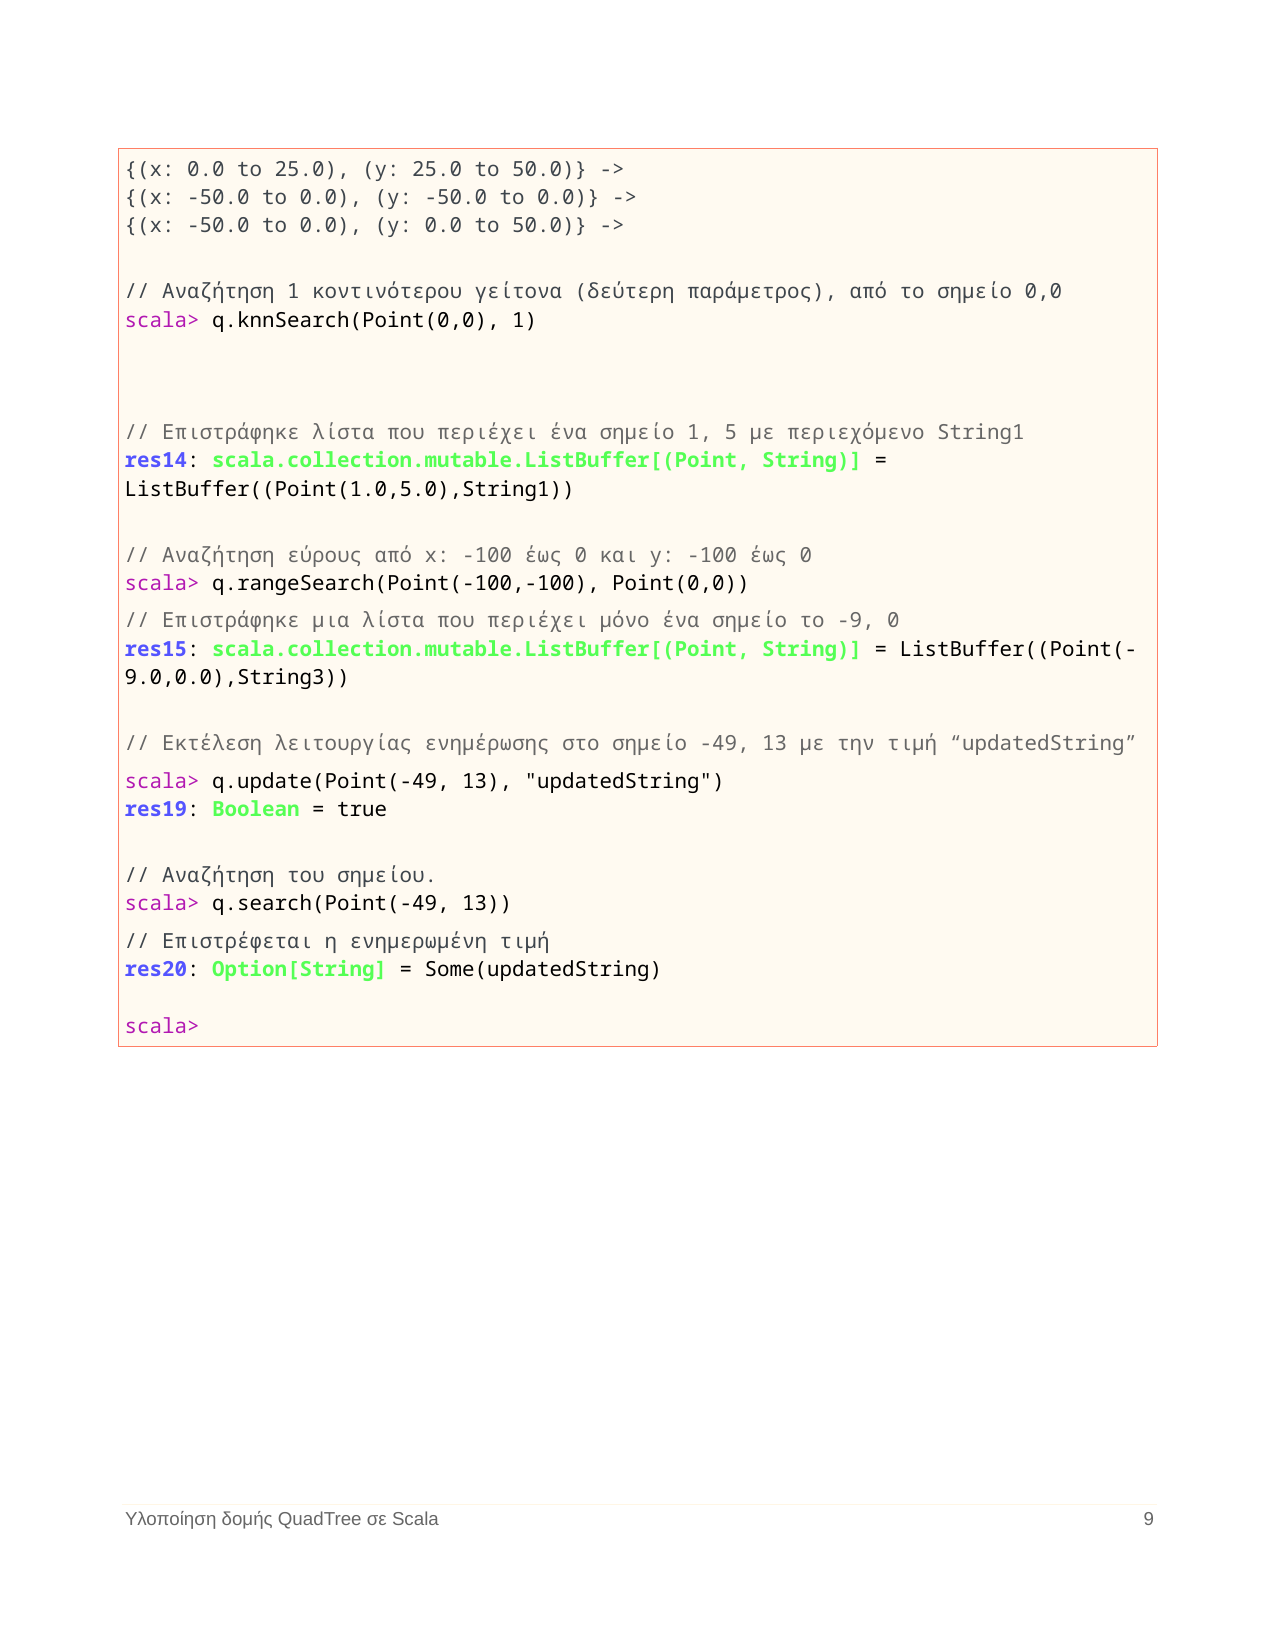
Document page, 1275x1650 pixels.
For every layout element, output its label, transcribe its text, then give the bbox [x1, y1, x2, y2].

text {(x: 0.0 to 25.0), (y: 25.0 to 50.0)} -> {(x: -50.0 to 0.0), (y: -50.0 to 0.0)} -> {(x: -50.0 to 0.0), (y: 0.0 to 50.0)} -> [119, 149, 1157, 267]
text scala> q.update(Point(-49, 13), "updatedString") res19: Boolean = true [119, 759, 1157, 851]
text // Αναζήτηση εύρους από x: -100 έως 0 και y: -100 έως 0 scala> q.rangeSearch(Point(-100,-100), Point(0,0)) [119, 534, 1157, 597]
text // Επιστρέφεται η ενημερωμένη τιμή res20: Option[String] = Some(updatedString) scala> [119, 920, 1157, 1046]
text // Αναζήτηση του σημείου. scala> q.search(Point(-49, 13)) [119, 854, 1157, 917]
text // Αναζήτηση 1 κοντινότερου γείτονα (δεύτερη παράμετρος), από το σημείο 0,0 scala> q.knnSearch(Point(0,0), 1) [119, 270, 1157, 333]
text // Επιστράφηκε λίστα που περιέχει ένα σημείο 1, 5 με περιεχόμενο String1 res14: scala.collection.mutable.ListBuffer[(Point, String)] = ListBuffer((Point(1.0,5.0),String1)) [119, 411, 1157, 531]
text // Εκτέλεση λειτουργίας ενημέρωσης στο σημείο -49, 13 με την τιμή “updatedString” [119, 722, 1157, 757]
text // Επιστράφηκε μια λίστα που περιέχει μόνο ένα σημείο το -9, 0 res15: scala.collection.mutable.ListBuffer[(Point, String)] = ListBuffer((Point(-9.0,0.0),String3)) [119, 599, 1157, 719]
